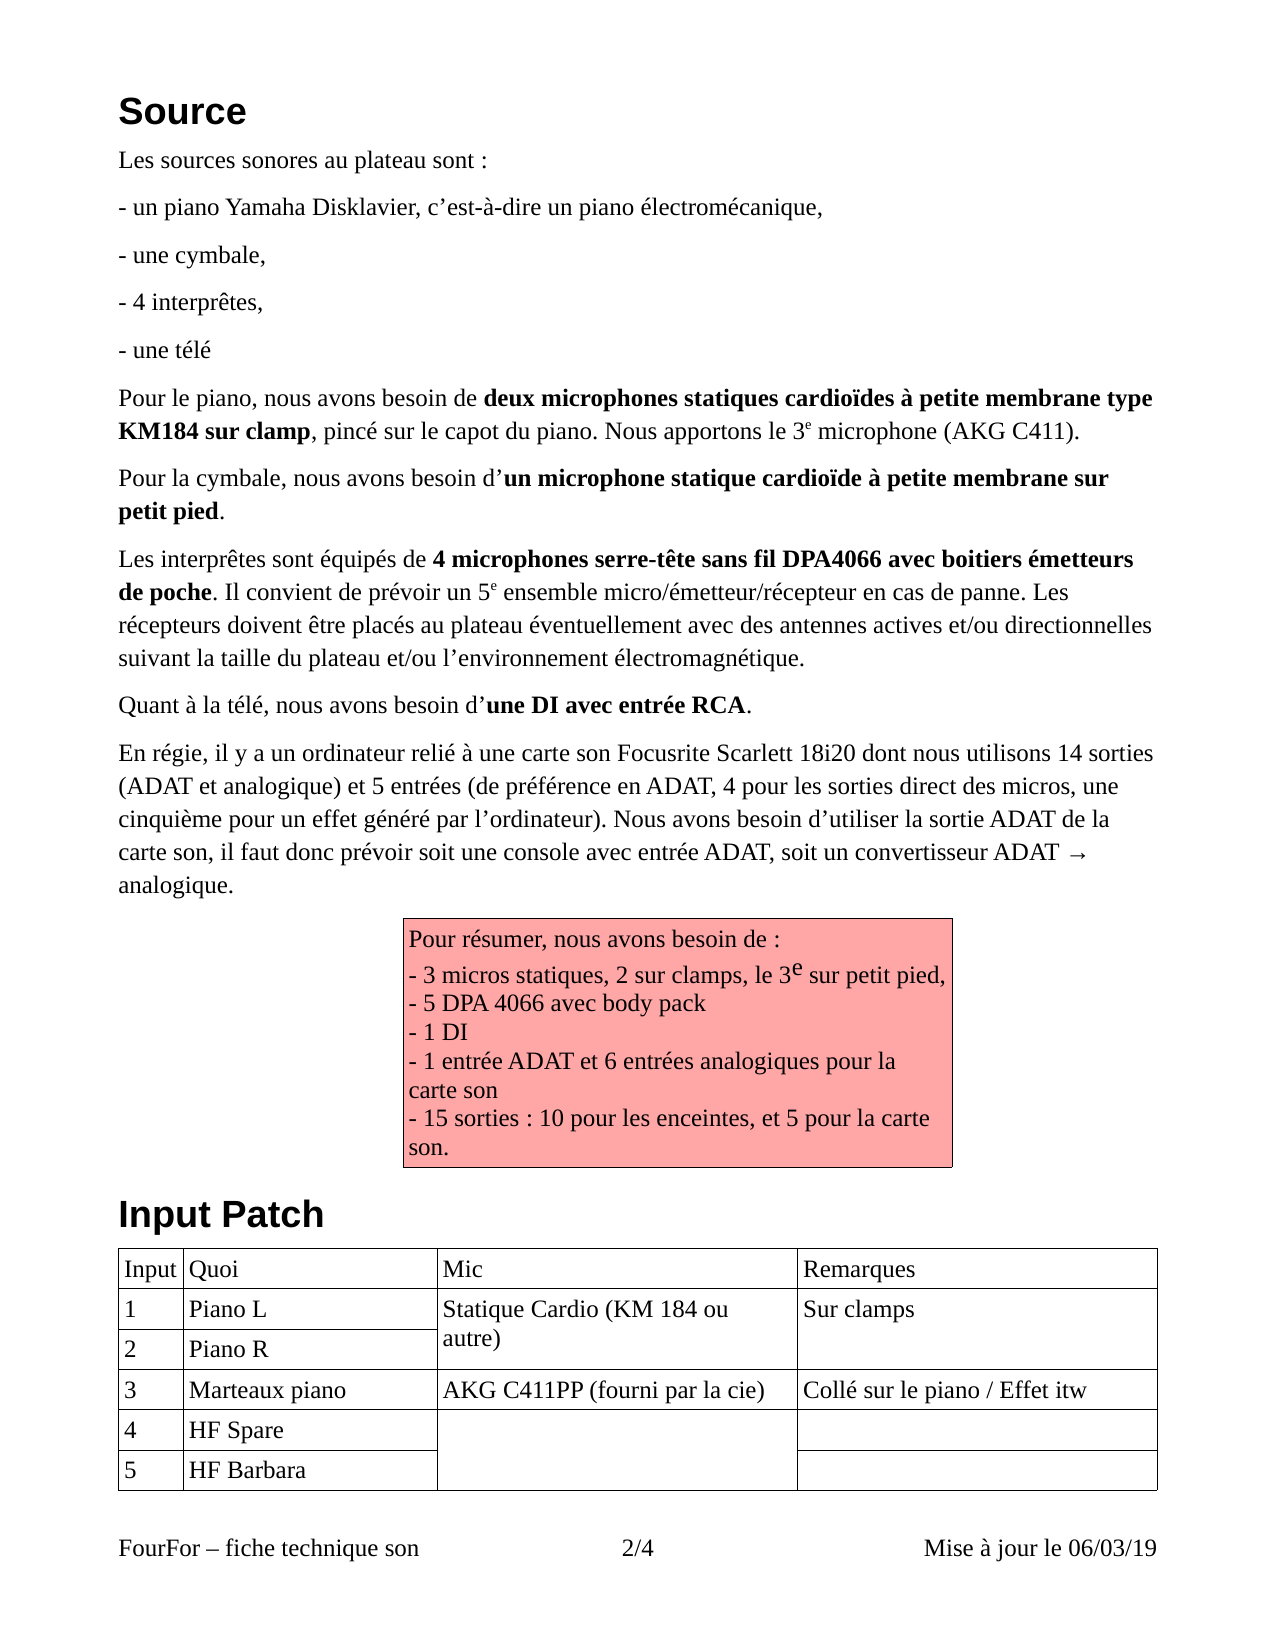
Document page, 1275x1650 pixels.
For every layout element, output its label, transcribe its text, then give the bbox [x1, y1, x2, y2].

table_cell AKG C411PP (fourni par la cie) [438, 1370, 797, 1409]
text Quant à la télé, nous avons besoin d’une DI avec entrée RCA. [118, 691, 1157, 719]
table_cell [798, 1451, 1157, 1490]
table_cell 4 [119, 1410, 183, 1449]
table_cell HF Spare [184, 1410, 437, 1449]
table_cell HF Barbara [184, 1451, 437, 1490]
table_header Pour résumer, nous avons besoin de : - 3 micros statiques, 2 sur clamps, le 3e sur petit pied, - 5 DPA 4066 avec body pack - 1 DI - 1 entrée ADAT et 6 entrées analogiques pour la carte son - 15 sorties : 10 pour les enceintes, et 5 pour la carte son. [404, 919, 952, 1167]
text Pour le piano, nous avons besoin de deux microphones statiques cardioïdes à petite membrane type KM184 sur clamp, pincé sur le capot du piano. Nous apportons le 3e microphone (AKG C411). [118, 383, 1157, 444]
text - un piano Yamaha Disklavier, c’est-à-dire un piano électromécanique, [118, 192, 1157, 221]
table_cell Sur clamps [798, 1289, 1157, 1369]
table_header Quoi [184, 1249, 437, 1288]
table_cell [438, 1410, 797, 1490]
table_cell 1 [119, 1289, 183, 1328]
table_header Input [119, 1249, 183, 1288]
table_cell [798, 1410, 1157, 1449]
text - une télé [118, 335, 1157, 364]
table_cell Statique Cardio (KM 184 ou autre) [438, 1289, 797, 1369]
table_header Remarques [798, 1249, 1157, 1288]
table_cell 2 [119, 1330, 183, 1369]
table_cell 5 [119, 1451, 183, 1490]
text - 4 interprêtes, [118, 287, 1157, 316]
subtitle Input Patch [118, 1192, 1157, 1235]
table_cell Marteaux piano [184, 1370, 437, 1409]
table_cell Collé sur le piano / Effet itw [798, 1370, 1157, 1409]
text En régie, il y a un ordinateur relié à une carte son Focusrite Scarlett 18i20 dont nous utilisons 14 sorties (ADAT et analogique) et 5 entrées (de préférence en ADAT, 4 pour les sorties direct des micros, une cinquième pour un effet généré par l’ordinateur). Nous avons besoin d’utiliser la sortie ADAT de la carte son, il faut donc prévoir soit une console avec entrée ADAT, soit un convertisseur ADAT → analogique. [118, 738, 1157, 899]
text - une cymbale, [118, 240, 1157, 269]
table_cell 3 [119, 1370, 183, 1409]
table_cell Piano L [184, 1289, 437, 1328]
table_cell Piano R [184, 1330, 437, 1369]
text Les interprêtes sont équipés de 4 microphones serre-tête sans fil DPA4066 avec boitiers émetteurs de poche. Il convient de prévoir un 5e ensemble micro/émetteur/récepteur en cas de panne. Les récepteurs doivent être placés au plateau éventuellement avec des antennes actives et/ou directionnelles suivant la taille du plateau et/ou l’environnement électromagnétique. [118, 544, 1157, 672]
text Les sources sonores au plateau sont : [118, 145, 1157, 173]
subtitle Source [118, 88, 1157, 132]
text Pour la cymbale, nous avons besoin d’un microphone statique cardioïde à petite membrane sur petit pied. [118, 463, 1157, 525]
table_header Mic [438, 1249, 797, 1288]
